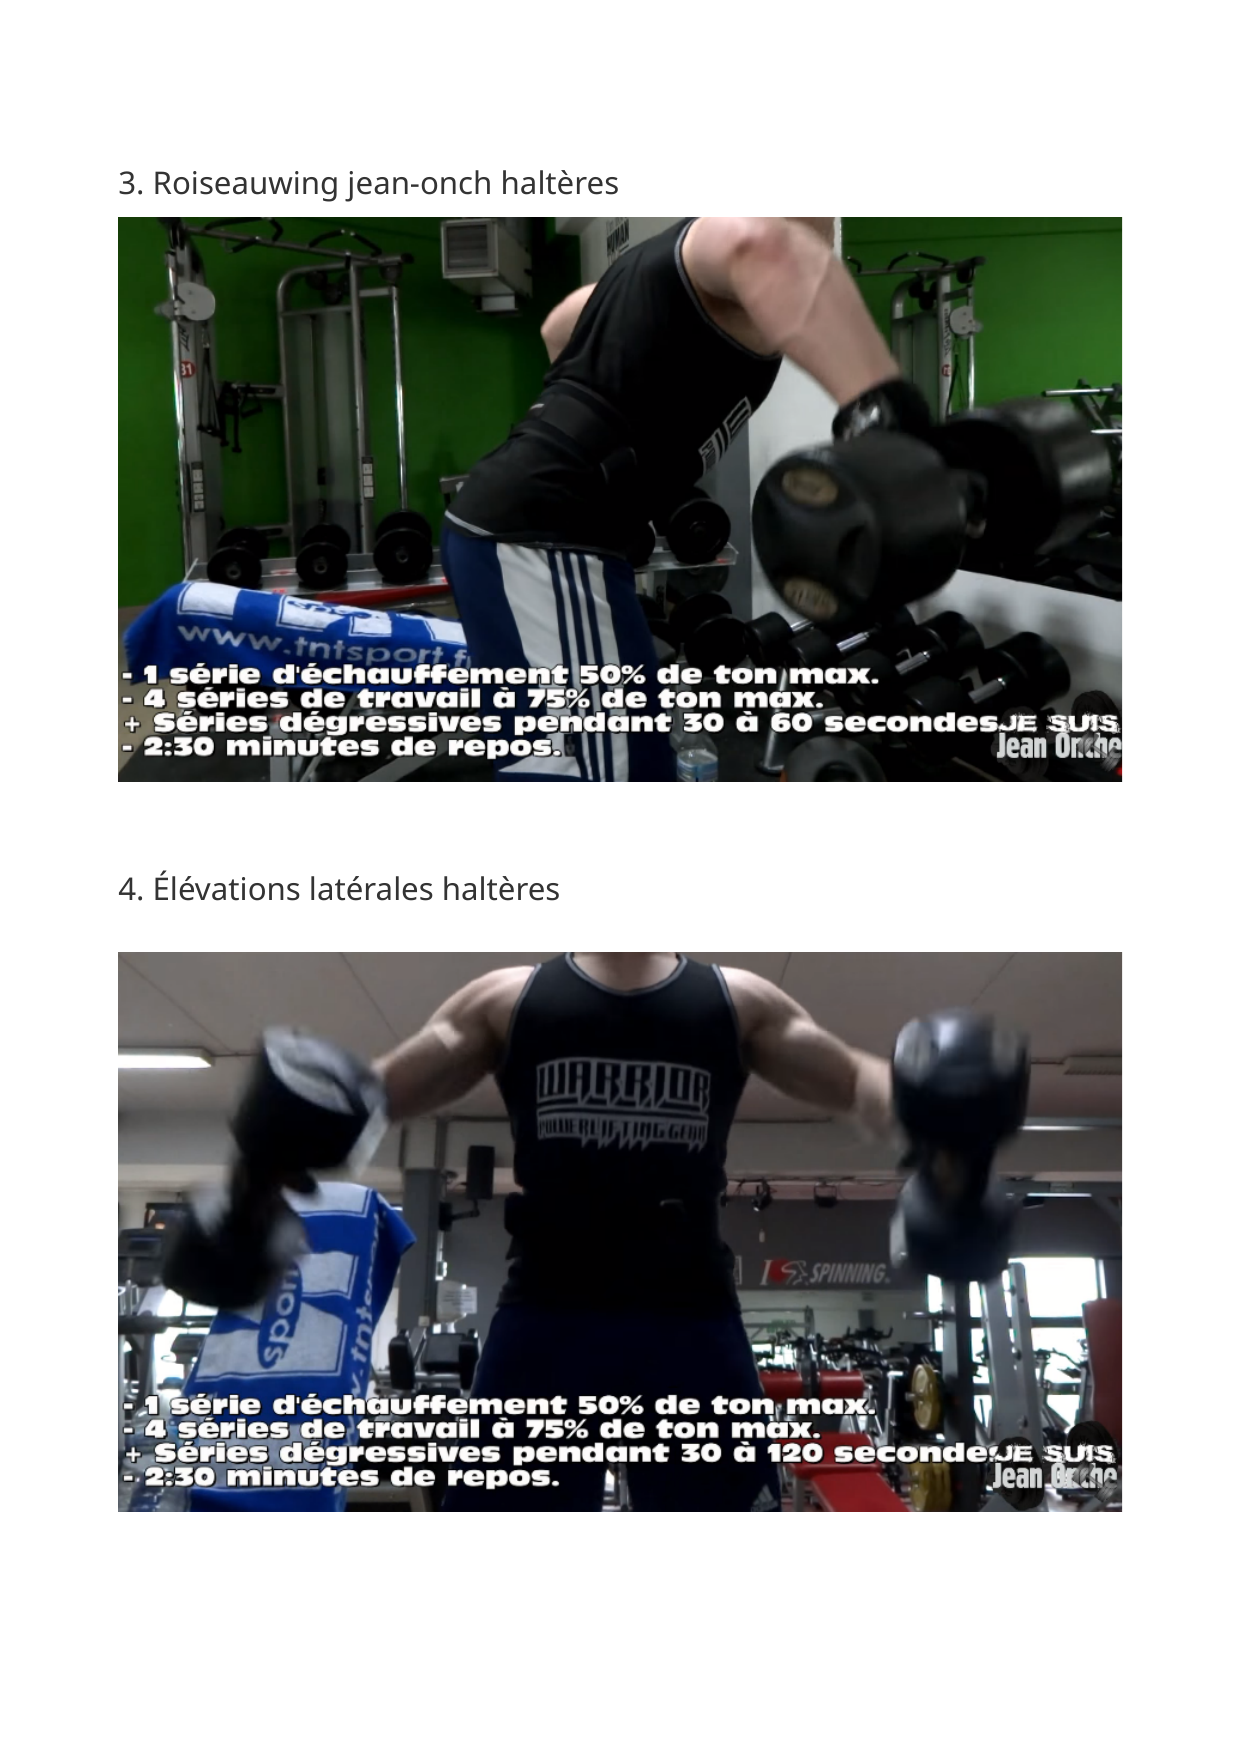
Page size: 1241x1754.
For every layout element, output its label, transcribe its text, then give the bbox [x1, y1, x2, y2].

picture [118, 952, 1123, 1512]
text 3. Roiseauwing jean-onch haltères [118, 161, 1122, 203]
picture [118, 217, 1123, 782]
text 4. Élévations latérales haltères [118, 867, 1122, 909]
